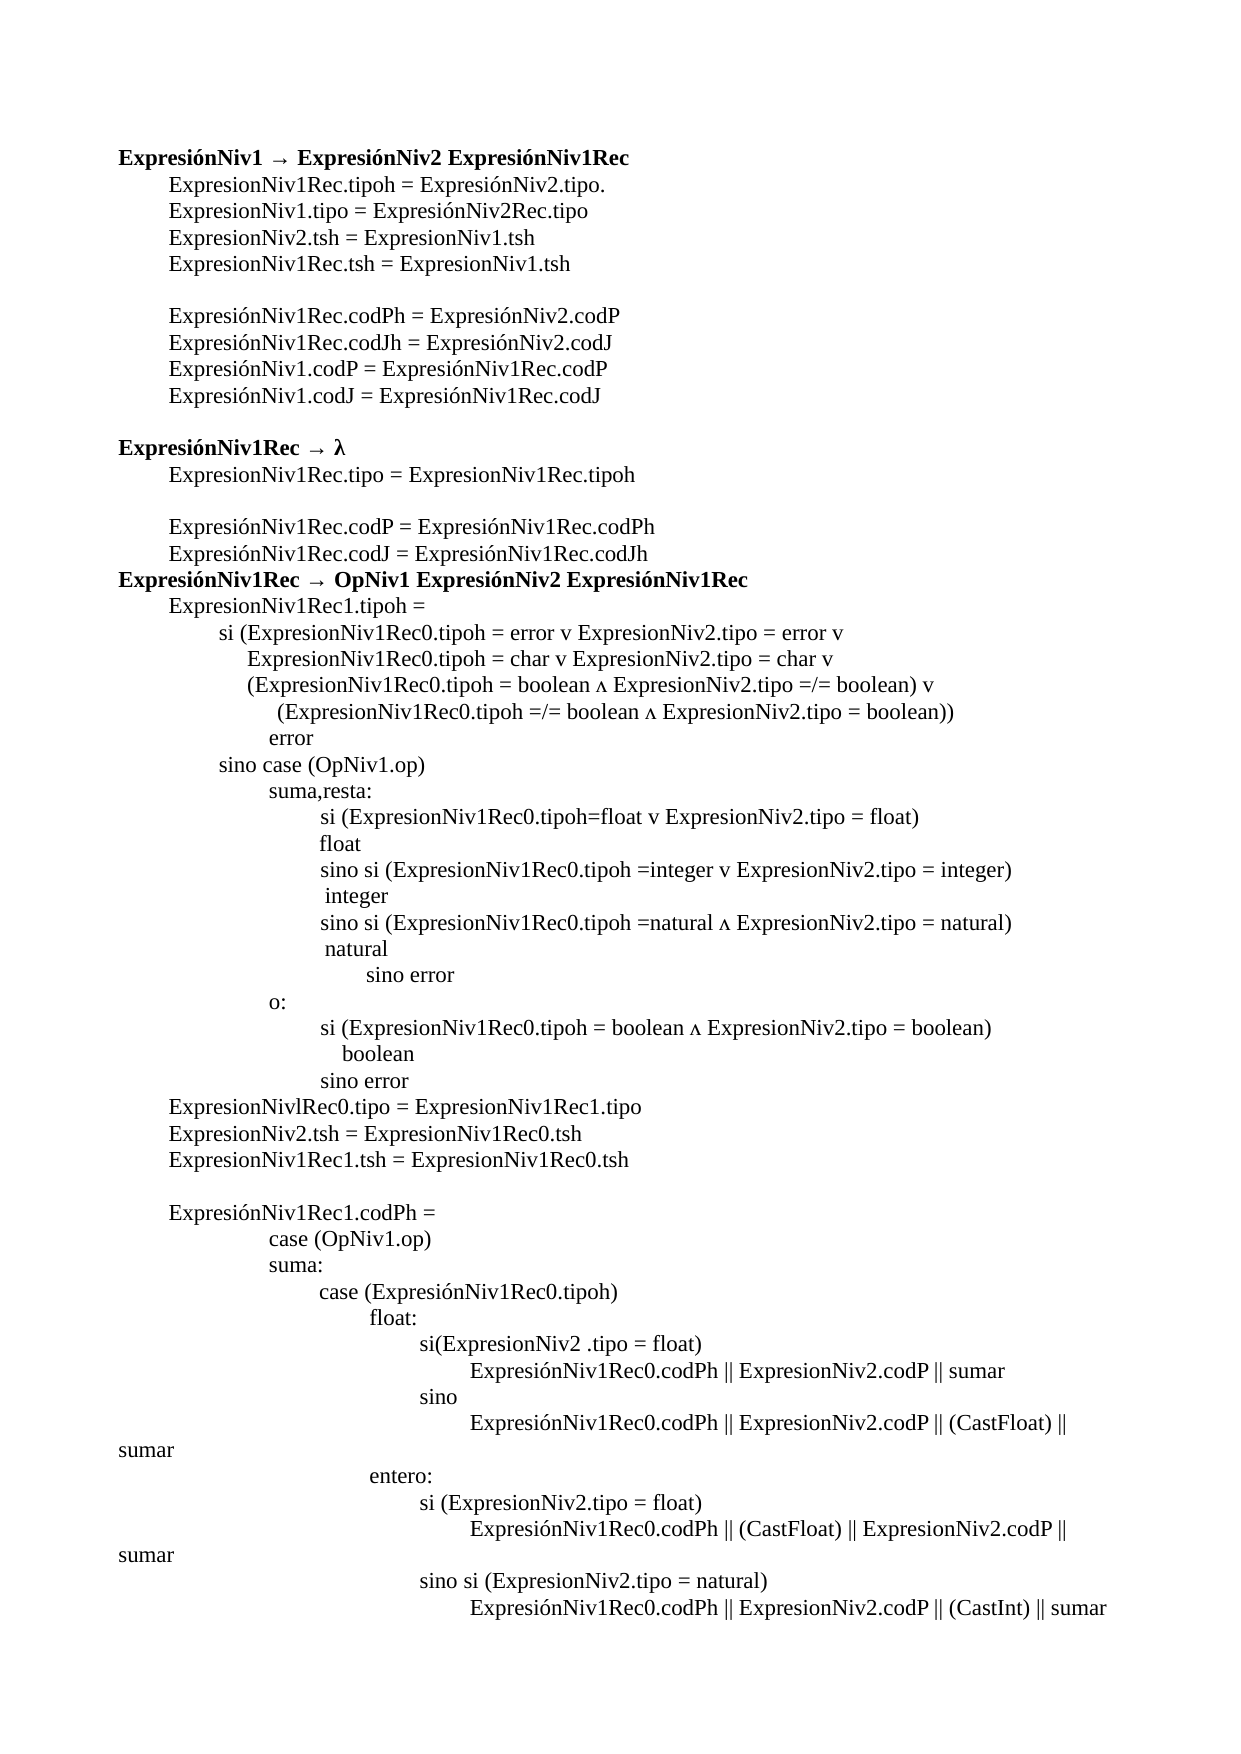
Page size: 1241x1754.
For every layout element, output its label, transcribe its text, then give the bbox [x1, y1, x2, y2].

text case (ExpresiónNiv1Rec0.tipoh) [118, 1278, 1122, 1304]
text sino si (ExpresionNiv1Rec0.tipoh =integer v ExpresionNiv2.tipo = integer) [118, 856, 1122, 882]
text ExpresionNiv1Rec1.tipoh = [118, 592, 1122, 619]
text sino si (ExpresionNiv2.tipo = natural) [118, 1568, 1122, 1594]
text sino error [118, 961, 1122, 988]
text ExpresionNiv1Rec.tsh = ExpresionNiv1.tsh [118, 250, 1122, 276]
text ExpresiónNiv1Rec → λ [118, 434, 1122, 461]
text si (ExpresionNiv1Rec0.tipoh = boolean ᴧ ExpresionNiv2.tipo = boolean) [118, 1014, 1122, 1041]
text sino si (ExpresionNiv1Rec0.tipoh =natural ᴧ ExpresionNiv2.tipo = natural) [118, 909, 1122, 935]
text si (ExpresionNiv1Rec0.tipoh=float v ExpresionNiv2.tipo = float) [118, 803, 1122, 830]
text ExpresionNiv1Rec.tipo = ExpresionNiv1Rec.tipoh [118, 461, 1122, 487]
text ExpresionNiv2.tsh = ExpresionNiv1.tsh [118, 223, 1122, 250]
text ExpresiónNiv1Rec0.codPh || ExpresionNiv2.codP || sumar [118, 1357, 1122, 1383]
text si(ExpresionNiv2 .tipo = float) [118, 1330, 1122, 1357]
text ExpresionNiv1Rec0.tipoh = char v ExpresionNiv2.tipo = char v [118, 645, 1122, 672]
text ExpresiónNiv1.codJ = ExpresiónNiv1Rec.codJ [118, 382, 1122, 408]
text float [118, 830, 1122, 856]
text natural [118, 935, 1122, 961]
text ExpresiónNiv1Rec.codJh = ExpresiónNiv2.codJ [118, 329, 1122, 355]
text ExpresiónNiv1Rec → OpNiv1 ExpresiónNiv2 ExpresiónNiv1Rec [118, 566, 1122, 592]
text error [118, 724, 1122, 751]
text ExpresionNiv1Rec1.tsh = ExpresionNiv1Rec0.tsh [118, 1146, 1122, 1172]
text ExpresionNiv2.tsh = ExpresionNiv1Rec0.tsh [118, 1119, 1122, 1146]
text sino [118, 1383, 1122, 1409]
text (ExpresionNiv1Rec0.tipoh =/= boolean ᴧ ExpresionNiv2.tipo = boolean)) [118, 698, 1122, 724]
text boolean [118, 1041, 1122, 1067]
text ExpresiónNiv1Rec0.codPh || ExpresionNiv2.codP || (CastFloat) || sumar [118, 1409, 1122, 1462]
text ExpresiónNiv1Rec0.codPh || (CastFloat) || ExpresionNiv2.codP || sumar [118, 1515, 1122, 1568]
text ExpresiónNiv1Rec1.codPh = [118, 1199, 1122, 1225]
text ExpresiónNiv1Rec.codP = ExpresiónNiv1Rec.codPh [118, 513, 1122, 540]
text sino case (OpNiv1.op) [118, 751, 1122, 777]
text ExpresionNiv1Rec.tipoh = ExpresiónNiv2.tipo. [118, 171, 1122, 197]
text integer [118, 882, 1122, 909]
text entero: [118, 1462, 1122, 1488]
text ExpresiónNiv1.codP = ExpresiónNiv1Rec.codP [118, 355, 1122, 382]
text suma,resta: [118, 777, 1122, 803]
text ExpresionNivlRec0.tipo = ExpresionNiv1Rec1.tipo [118, 1093, 1122, 1119]
text si (ExpresionNiv1Rec0.tipoh = error v ExpresionNiv2.tipo = error v [118, 619, 1122, 645]
text si (ExpresionNiv2.tipo = float) [118, 1488, 1122, 1515]
text case (OpNiv1.op) [118, 1225, 1122, 1251]
text sino error [118, 1067, 1122, 1093]
text ExpresiónNiv1Rec.codJ = ExpresiónNiv1Rec.codJh [118, 540, 1122, 566]
text ExpresiónNiv1 → ExpresiónNiv2 ExpresiónNiv1Rec [118, 144, 1122, 171]
text o: [118, 988, 1122, 1014]
text ExpresiónNiv1Rec.codPh = ExpresiónNiv2.codP [118, 303, 1122, 329]
text ExpresiónNiv1Rec0.codPh || ExpresionNiv2.codP || (CastInt) || sumar [118, 1594, 1122, 1620]
text suma: [118, 1251, 1122, 1278]
text (ExpresionNiv1Rec0.tipoh = boolean ᴧ ExpresionNiv2.tipo =/= boolean) v [118, 672, 1122, 698]
text ExpresionNiv1.tipo = ExpresiónNiv2Rec.tipo [118, 197, 1122, 223]
text float: [118, 1304, 1122, 1330]
